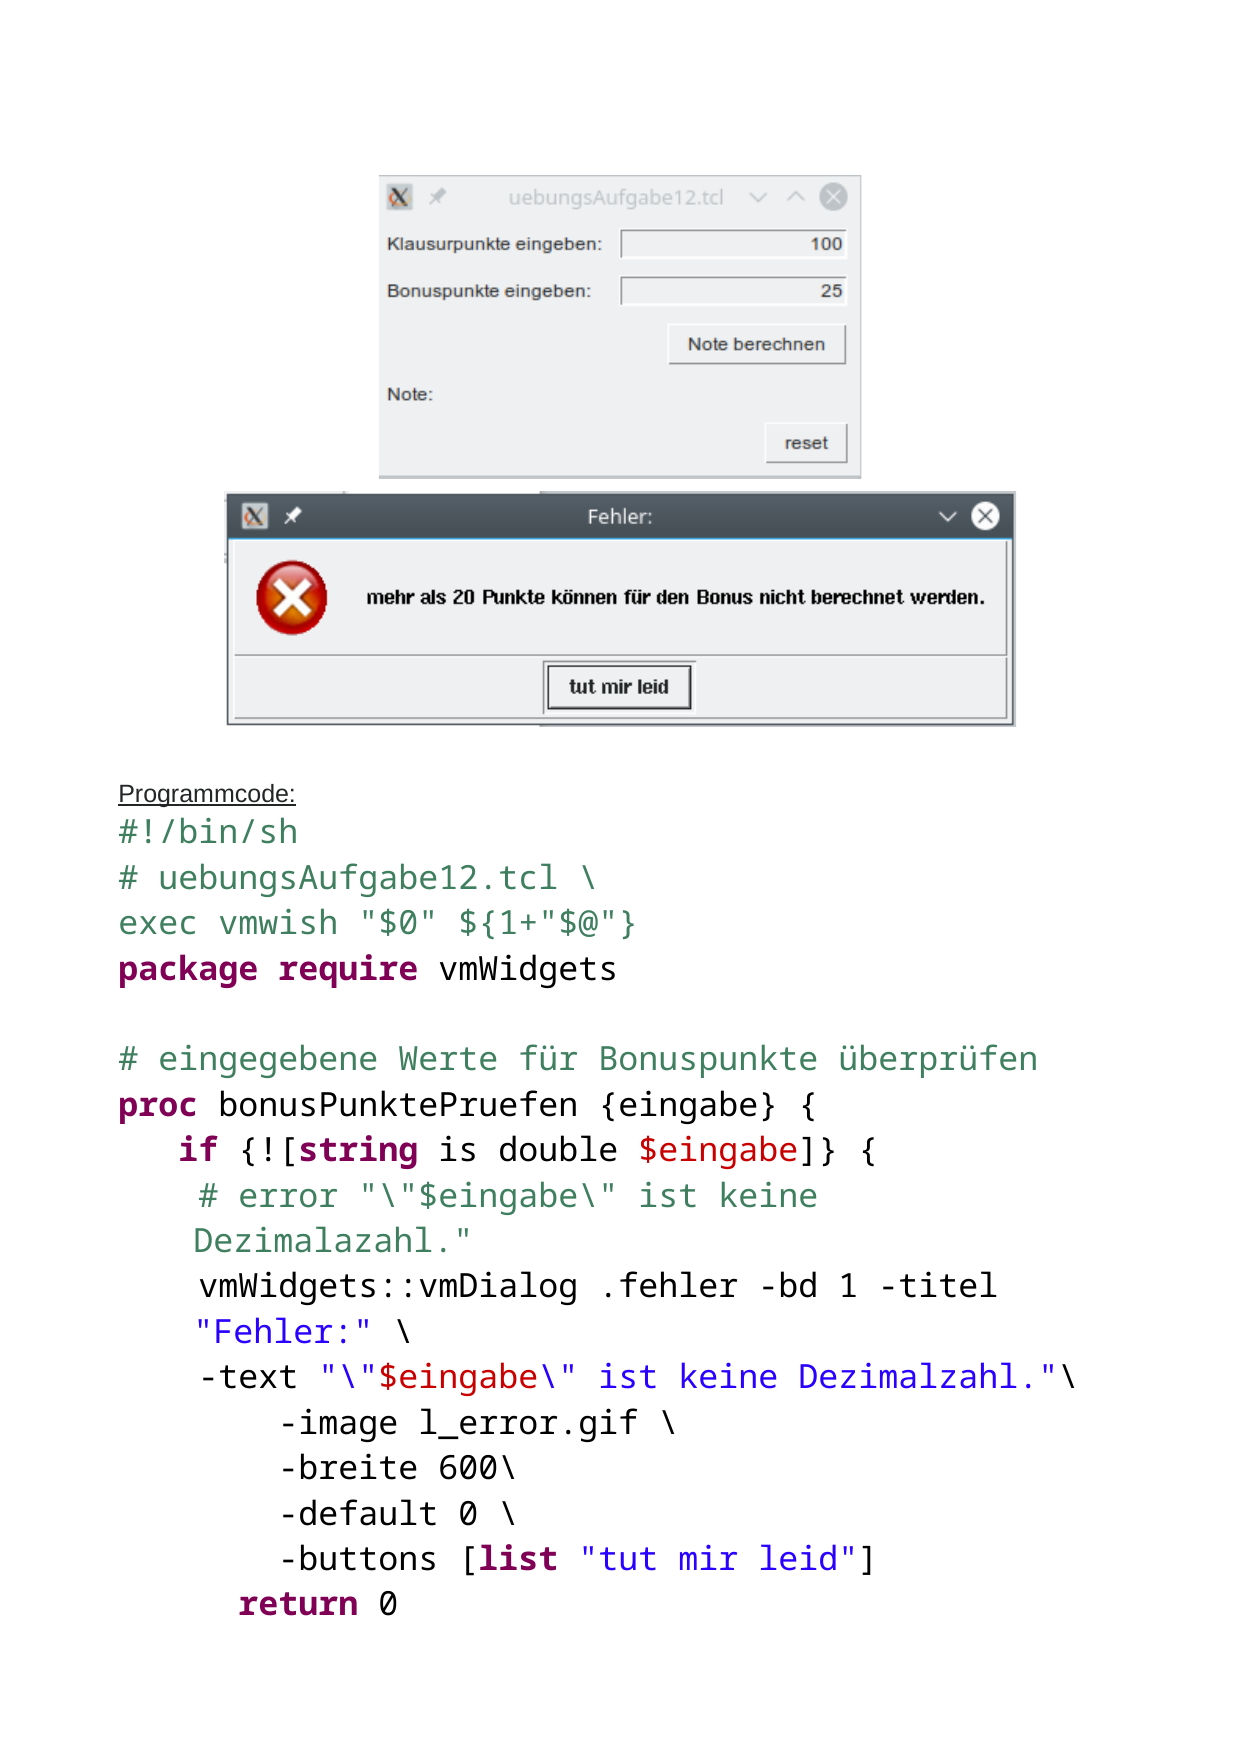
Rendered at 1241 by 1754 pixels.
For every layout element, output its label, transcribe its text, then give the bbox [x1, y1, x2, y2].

text package require vmWidgets [118, 944, 1122, 990]
text -buttons [list "tut mir leid"] [118, 1535, 1122, 1580]
picture [224, 491, 1017, 727]
picture [378, 175, 862, 479]
text exec vmwish "$0" ${1+"$@"} [118, 899, 1122, 944]
text proc bonusPunktePruefen {eingabe} { [118, 1081, 1122, 1126]
text # uebungsAufgabe12.tcl \ [118, 853, 1122, 899]
text # error "\"$eingabe\" ist keine Dezimalazahl." [118, 1171, 1122, 1262]
text -default 0 \ [118, 1489, 1122, 1535]
text # eingegebene Werte für Bonuspunkte überprüfen [118, 1035, 1122, 1081]
text -image l_error.gif \ [118, 1398, 1122, 1444]
text Programmcode: [118, 779, 1122, 808]
text #!/bin/sh [118, 808, 1122, 853]
text vmWidgets::vmDialog .fehler -bd 1 -titel "Fehler:" \ [118, 1262, 1122, 1353]
text if {![string is double $eingabe]} { [118, 1126, 1122, 1171]
text -breite 600\ [118, 1444, 1122, 1489]
text return 0 [118, 1580, 1122, 1626]
text -text "\"$eingabe\" ist keine Dezimalzahl."\ [118, 1353, 1122, 1398]
